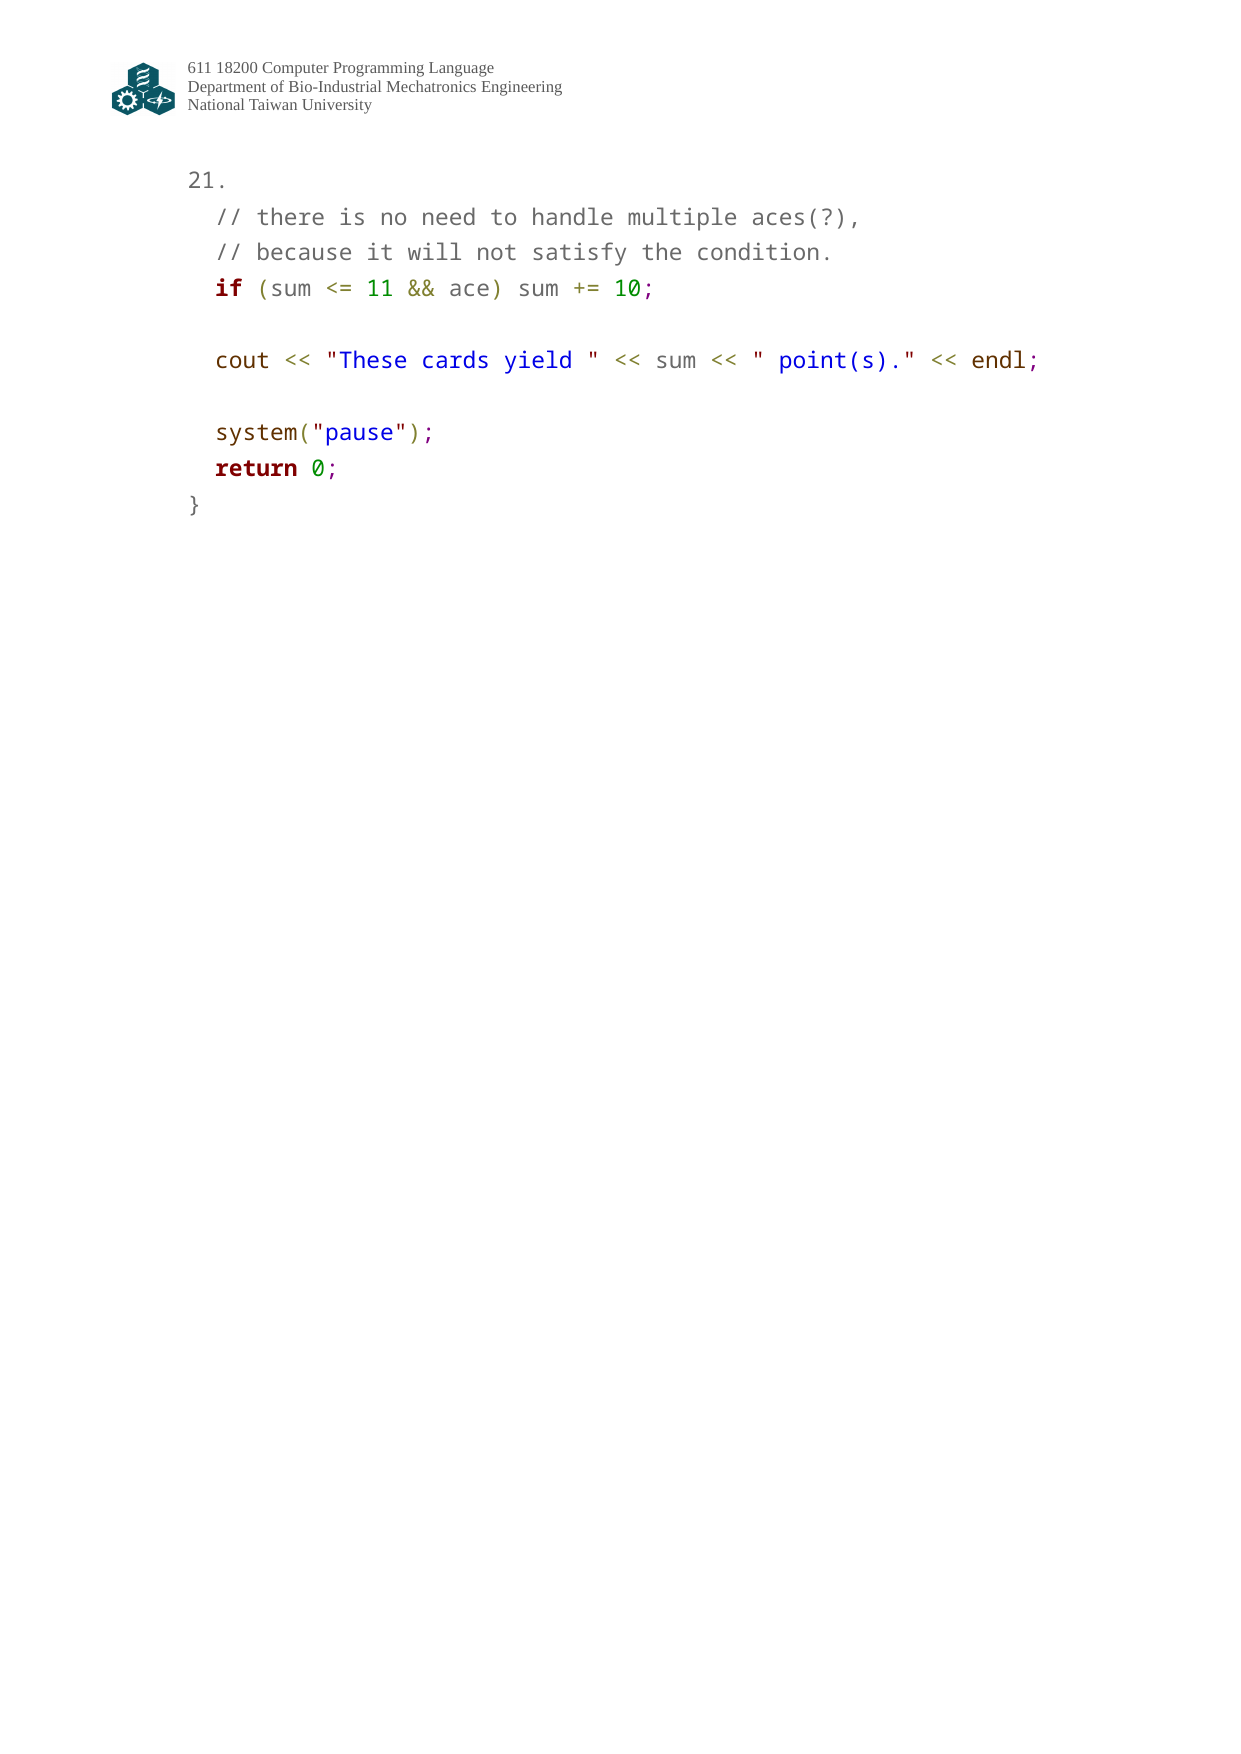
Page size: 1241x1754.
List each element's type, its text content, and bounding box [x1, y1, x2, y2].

text if (sum <= 11 && ace) sum += 10; [187, 272, 1053, 303]
text // there is no need to handle multiple aces(?), [187, 200, 1053, 232]
text cout << "These cards yield " << sum << " point(s)." << endl; [187, 344, 1053, 375]
text 21. [187, 164, 1053, 196]
text return 0; [187, 452, 1053, 483]
text } [187, 488, 1053, 519]
text system("pause"); [187, 416, 1053, 447]
text // because it will not satisfy the condition. [187, 236, 1053, 268]
